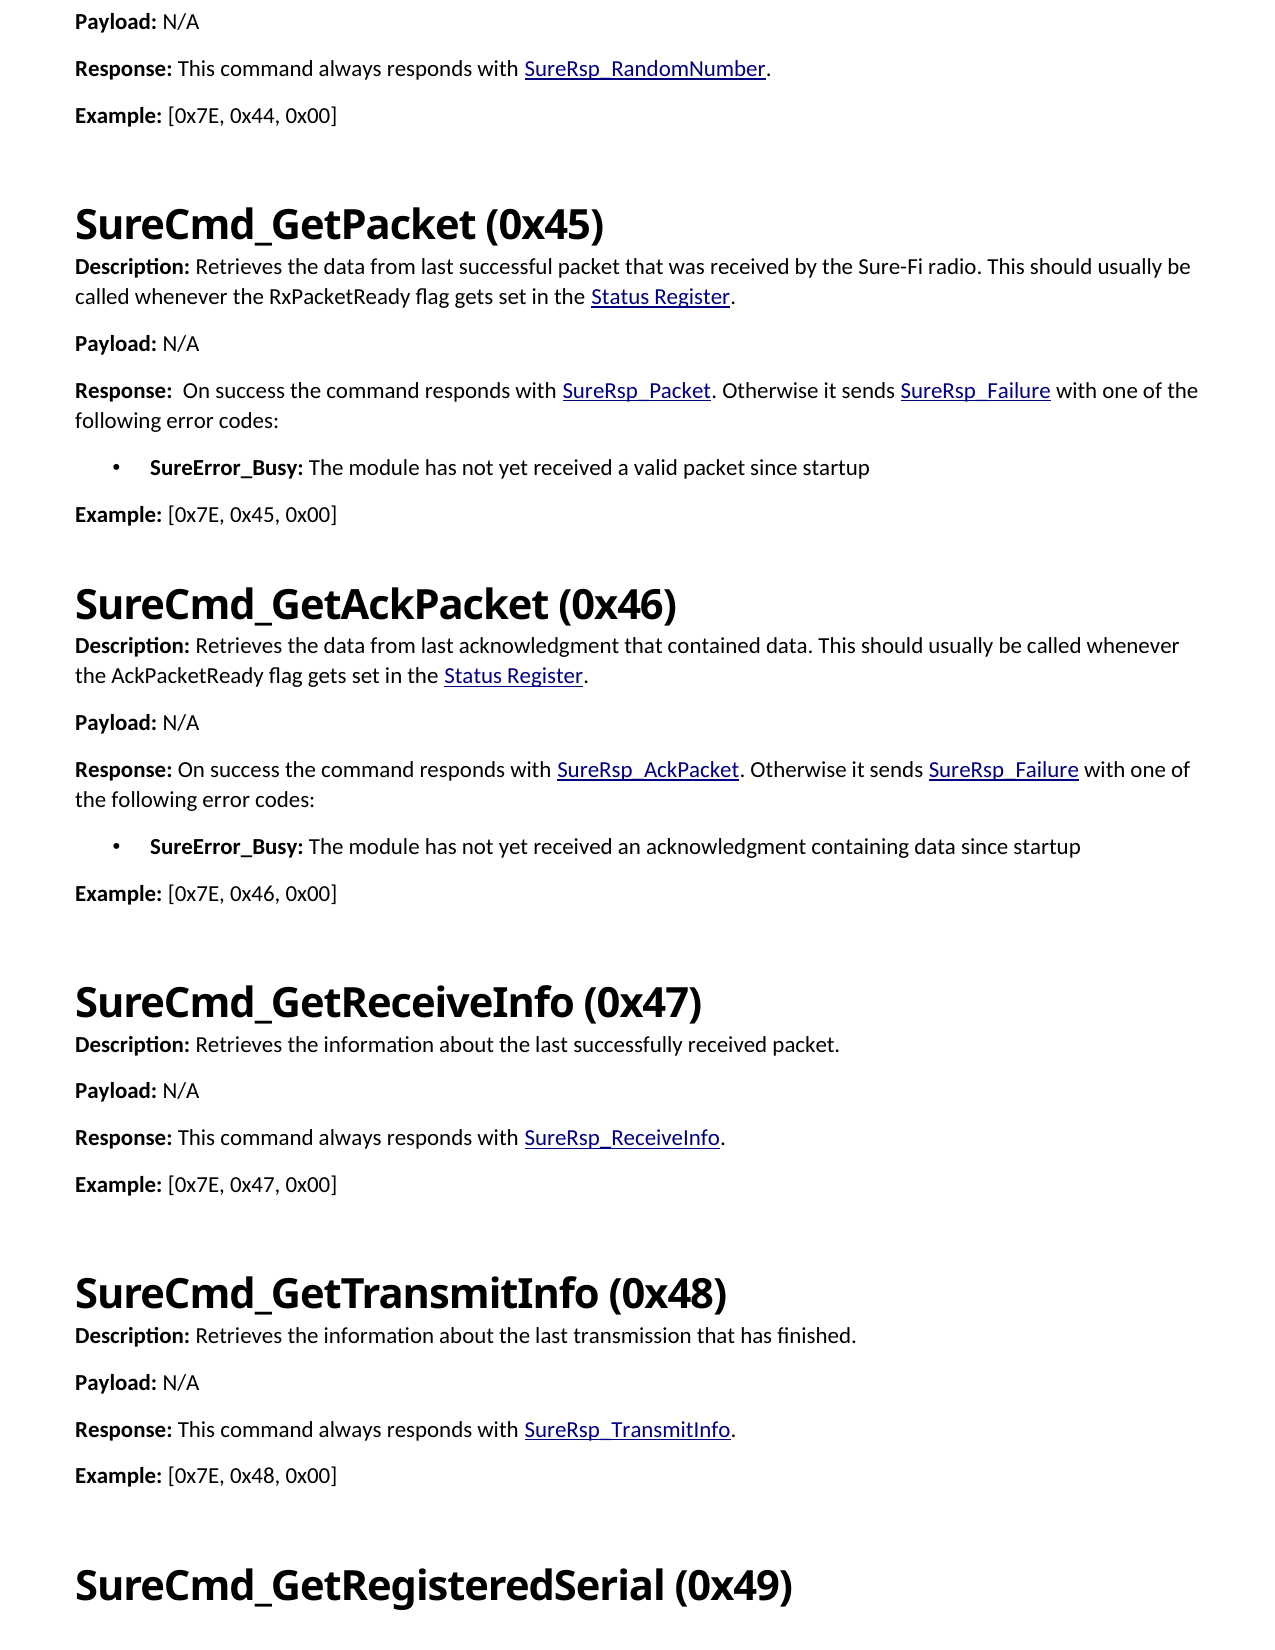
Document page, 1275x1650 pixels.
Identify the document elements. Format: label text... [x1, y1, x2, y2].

title SureCmd_GetTransmitInfo (0x48) [75, 1264, 1200, 1321]
list SureError_Busy: The module has not yet received an acknowledgment containing data since startup [112, 832, 1200, 860]
title SureCmd_GetRegisteredSerial (0x49) [75, 1555, 1200, 1612]
list SureError_Busy: The module has not yet received a valid packet since startup [112, 453, 1200, 481]
text Response: This command always responds with SureRsp_TransmitInfo. [75, 1415, 1200, 1443]
text Response: On success the command responds with SureRsp_Packet. Otherwise it sends SureRsp_Failure with one of the following error codes: [75, 376, 1200, 434]
text Description: Retrieves the data from last acknowledgment that contained data. This should usually be called whenever the AckPacketReady flag gets set in the Status Register. [75, 631, 1200, 689]
text Description: Retrieves the data from last successful packet that was received by the Sure-Fi radio. This should usually be called whenever the RxPacketReady flag gets set in the Status Register. [75, 252, 1200, 310]
text Example: [0x7E, 0x48, 0x00] [75, 1462, 1200, 1489]
text Example: [0x7E, 0x46, 0x00] [75, 879, 1200, 907]
text Payload: N/A [75, 7, 1200, 36]
text Payload: N/A [75, 1077, 1200, 1105]
text Description: Retrieves the information about the last transmission that has finished. [75, 1321, 1200, 1349]
text Response: This command always responds with SureRsp_ReceiveInfo. [75, 1123, 1200, 1152]
text Example: [0x7E, 0x45, 0x00] [75, 500, 1200, 528]
text Response: On success the command responds with SureRsp_AckPacket. Otherwise it sends SureRsp_Failure with one of the following error codes: [75, 755, 1200, 813]
title SureCmd_GetAckPacket (0x46) [75, 574, 1200, 631]
text Payload: N/A [75, 1368, 1200, 1396]
text Description: Retrieves the information about the last successfully received packet. [75, 1030, 1200, 1058]
text Example: [0x7E, 0x47, 0x00] [75, 1170, 1200, 1198]
title SureCmd_GetPacket (0x45) [75, 195, 1200, 252]
text Example: [0x7E, 0x44, 0x00] [75, 101, 1200, 129]
title SureCmd_GetReceiveInfo (0x47) [75, 973, 1200, 1030]
text Payload: N/A [75, 708, 1200, 736]
text Payload: N/A [75, 329, 1200, 357]
text Response: This command always responds with SureRsp_RandomNumber. [75, 54, 1200, 82]
